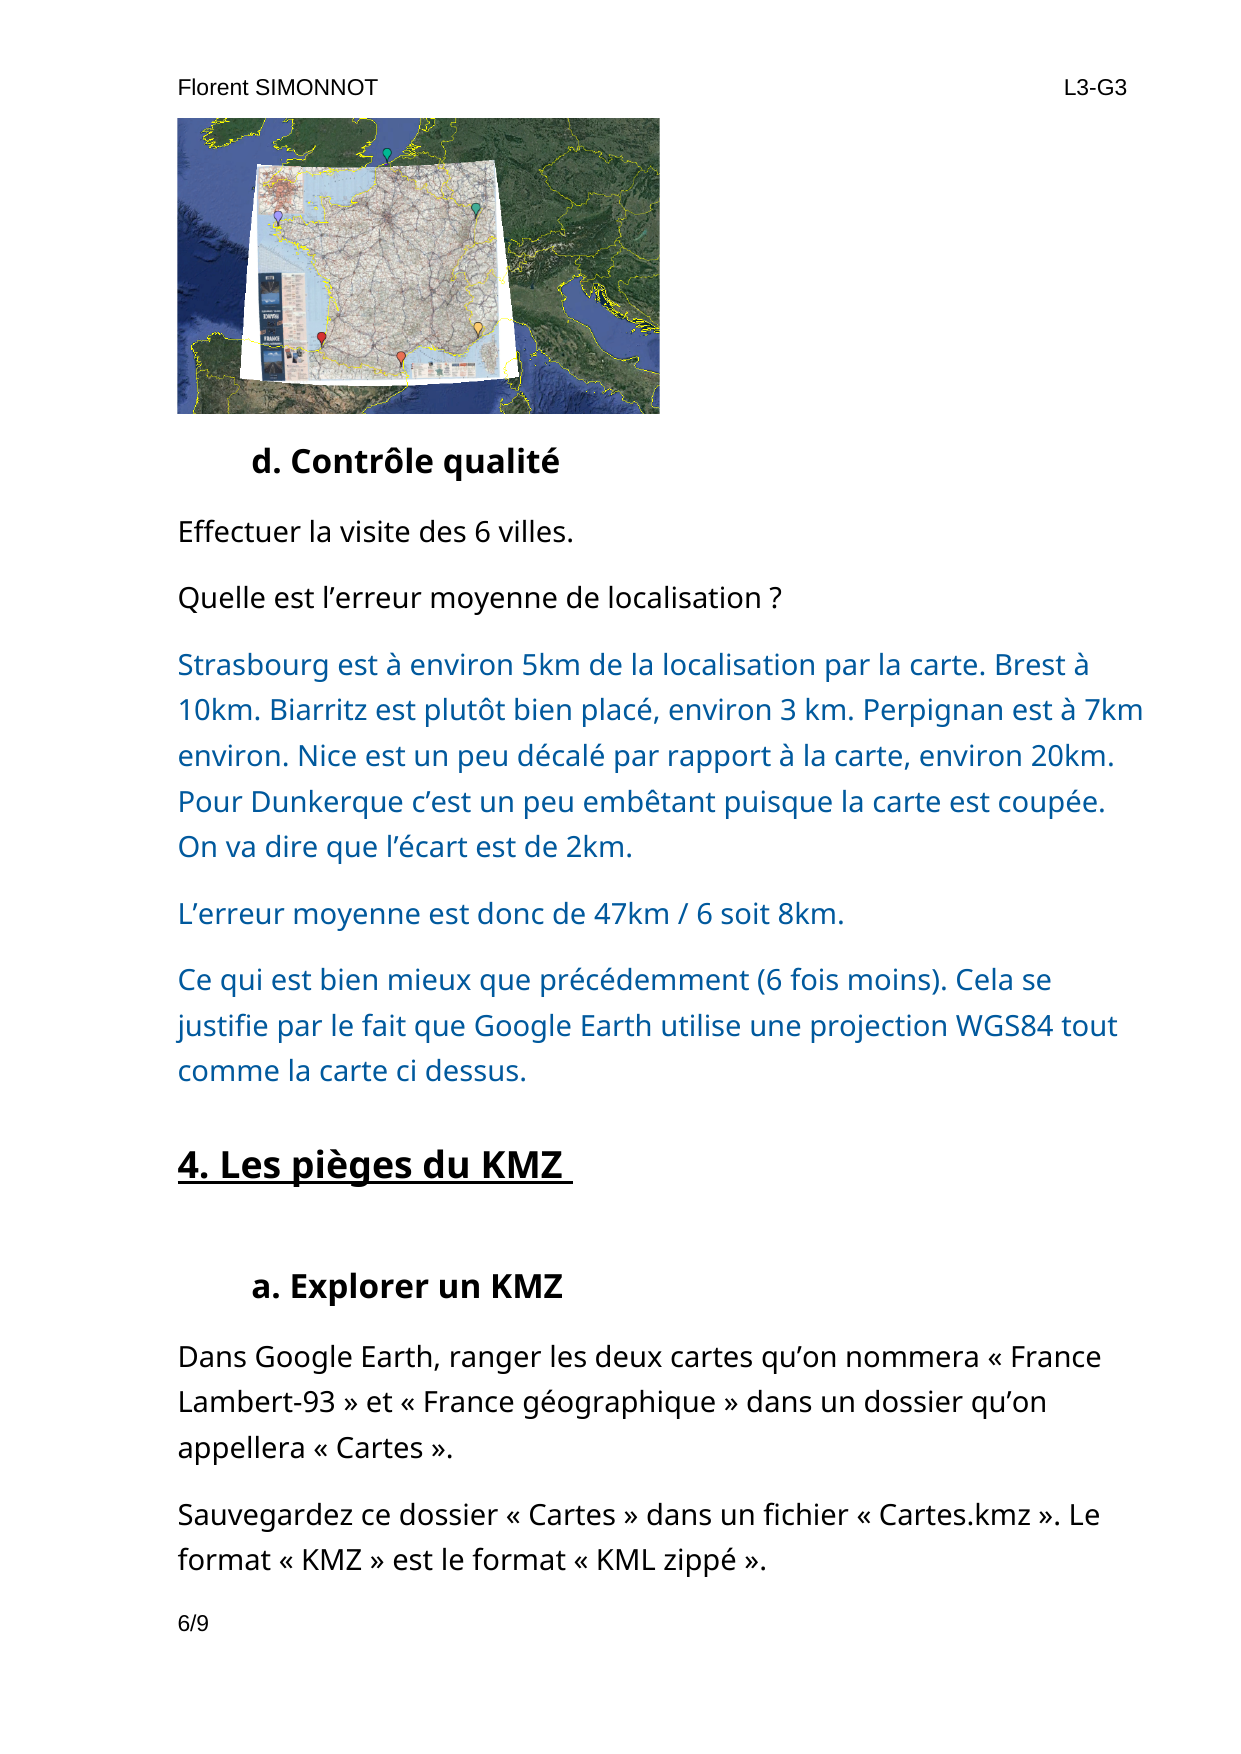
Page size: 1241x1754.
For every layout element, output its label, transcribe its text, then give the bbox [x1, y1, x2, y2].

text 4. Les pièges du KMZ [177, 1138, 1152, 1189]
text Effectuer la visite des 6 villes. [177, 511, 1152, 551]
text Ce qui est bien mieux que précédemment (6 fois moins). Cela se justifie par le fait que Google Earth utilise une projection WGS84 tout comme la carte ci dessus. [177, 959, 1152, 1090]
text Strasbourg est à environ 5km de la localisation par la carte. Brest à 10km. Biarritz est plutôt bien placé, environ 3 km. Perpignan est à 7km environ. Nice est un peu décalé par rapport à la carte, environ 20km. Pour Dunkerque c’est un peu embêtant puisque la carte est coupée. On va dire que l’écart est de 2km. [177, 644, 1152, 866]
text L’erreur moyenne est donc de 47km / 6 soit 8km. [177, 893, 1152, 933]
text Sauvegardez ce dossier « Cartes » dans un fichier « Cartes.kmz ». Le format « KMZ » est le format « KML zippé ». [177, 1494, 1152, 1579]
text a. Explorer un KMZ [177, 1263, 1152, 1308]
picture [177, 118, 660, 414]
text Dans Google Earth, ranger les deux cartes qu’on nommera « France Lambert-93 » et « France géographique » dans un dossier qu’on appellera « Cartes ». [177, 1336, 1152, 1467]
text d. Contrôle qualité [177, 438, 1152, 483]
text Quelle est l’erreur moyenne de localisation ? [177, 578, 1152, 617]
